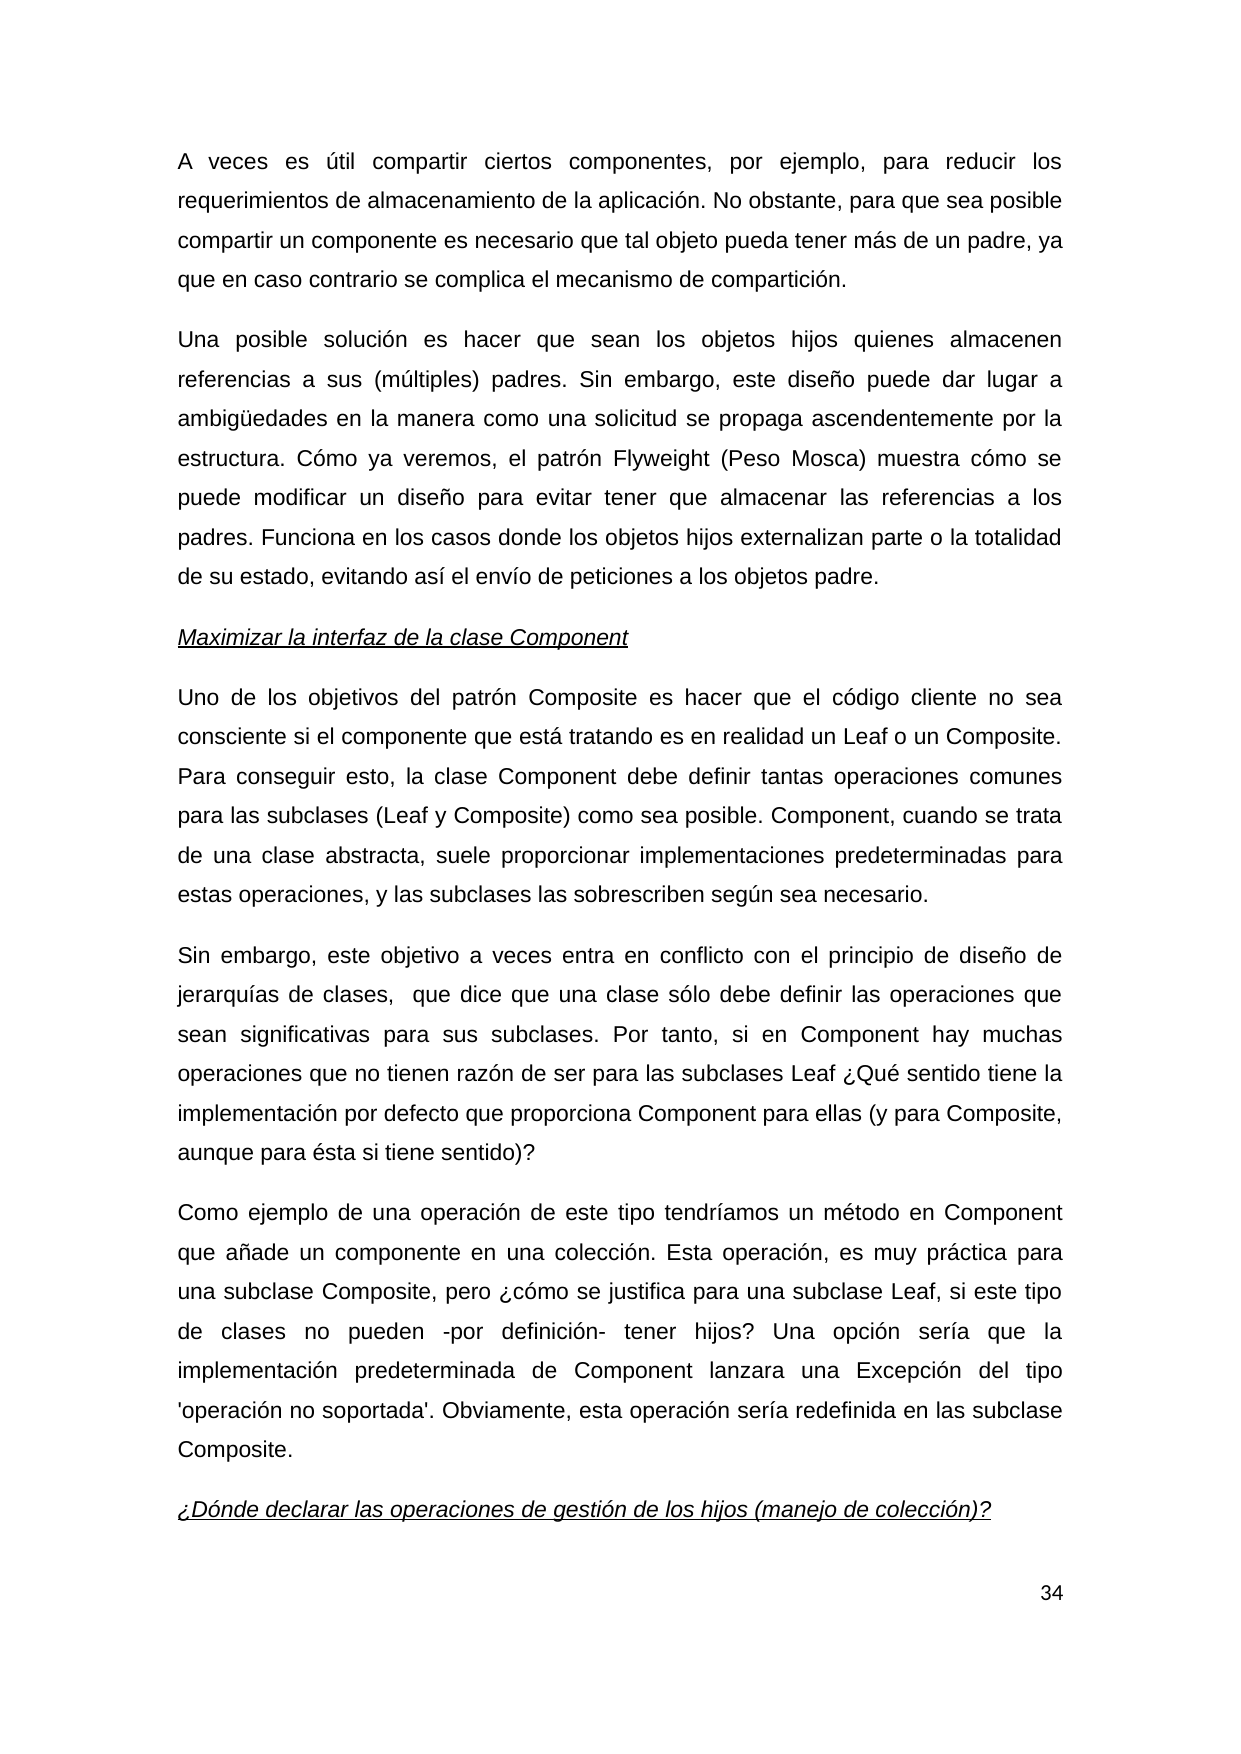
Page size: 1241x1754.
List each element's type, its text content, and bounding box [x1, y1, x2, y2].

text Uno de los objetivos del patrón Composite es hacer que el código cliente no sea consciente si el componente que está tratando es en realidad un Leaf o un Composite. Para conseguir esto, la clase Component debe definir tantas operaciones comunes para las subclases (Leaf y Composite) como sea posible. Component, cuando se trata de una clase abstracta, suele proporcionar implementaciones predeterminadas para estas operaciones, y las subclases las sobrescriben según sea necesario. [177, 684, 1063, 908]
text Una posible solución es hacer que sean los objetos hijos quienes almacenen referencias a sus (múltiples) padres. Sin embargo, este diseño puede dar lugar a ambigüedades en la manera como una solicitud se propaga ascendentemente por la estructura. Cómo ya veremos, el patrón Flyweight (Peso Mosca) muestra cómo se puede modificar un diseño para evitar tener que almacenar las referencias a los padres. Funciona en los casos donde los objetos hijos externalizan parte o la totalidad de su estado, evitando así el envío de peticiones a los objetos padre. [177, 326, 1063, 589]
text Maximizar la interfaz de la clase Component [177, 623, 1063, 650]
text A veces es útil compartir ciertos componentes, por ejemplo, para reducir los requerimientos de almacenamiento de la aplicación. No obstante, para que sea posible compartir un componente es necesario que tal objeto pueda tener más de un padre, ya que en caso contrario se complica el mecanismo de compartición. [177, 148, 1063, 292]
text ¿Dónde declarar las operaciones de gestión de los hijos (manejo de colección)? [177, 1496, 1063, 1523]
text Como ejemplo de una operación de este tipo tendríamos un método en Component que añade un componente en una colección. Esta operación, es muy práctica para una subclase Composite, pero ¿cómo se justifica para una subclase Leaf, si este tipo de clases no pueden -por definición- tener hijos? Una opción sería que la implementación predeterminada de Component lanzara una Excepción del tipo 'operación no soportada'. Obviamente, esta operación sería redefinida en las subclase Composite. [177, 1199, 1063, 1462]
text Sin embargo, este objetivo a veces entra en conflicto con el principio de diseño de jerarquías de clases, que dice que una clase sólo debe definir las operaciones que sean significativas para sus subclases. Por tanto, si en Component hay muchas operaciones que no tienen razón de ser para las subclases Leaf ¿Qué sentido tiene la implementación por defecto que proporciona Component para ellas (y para Composite, aunque para ésta si tiene sentido)? [177, 942, 1063, 1165]
